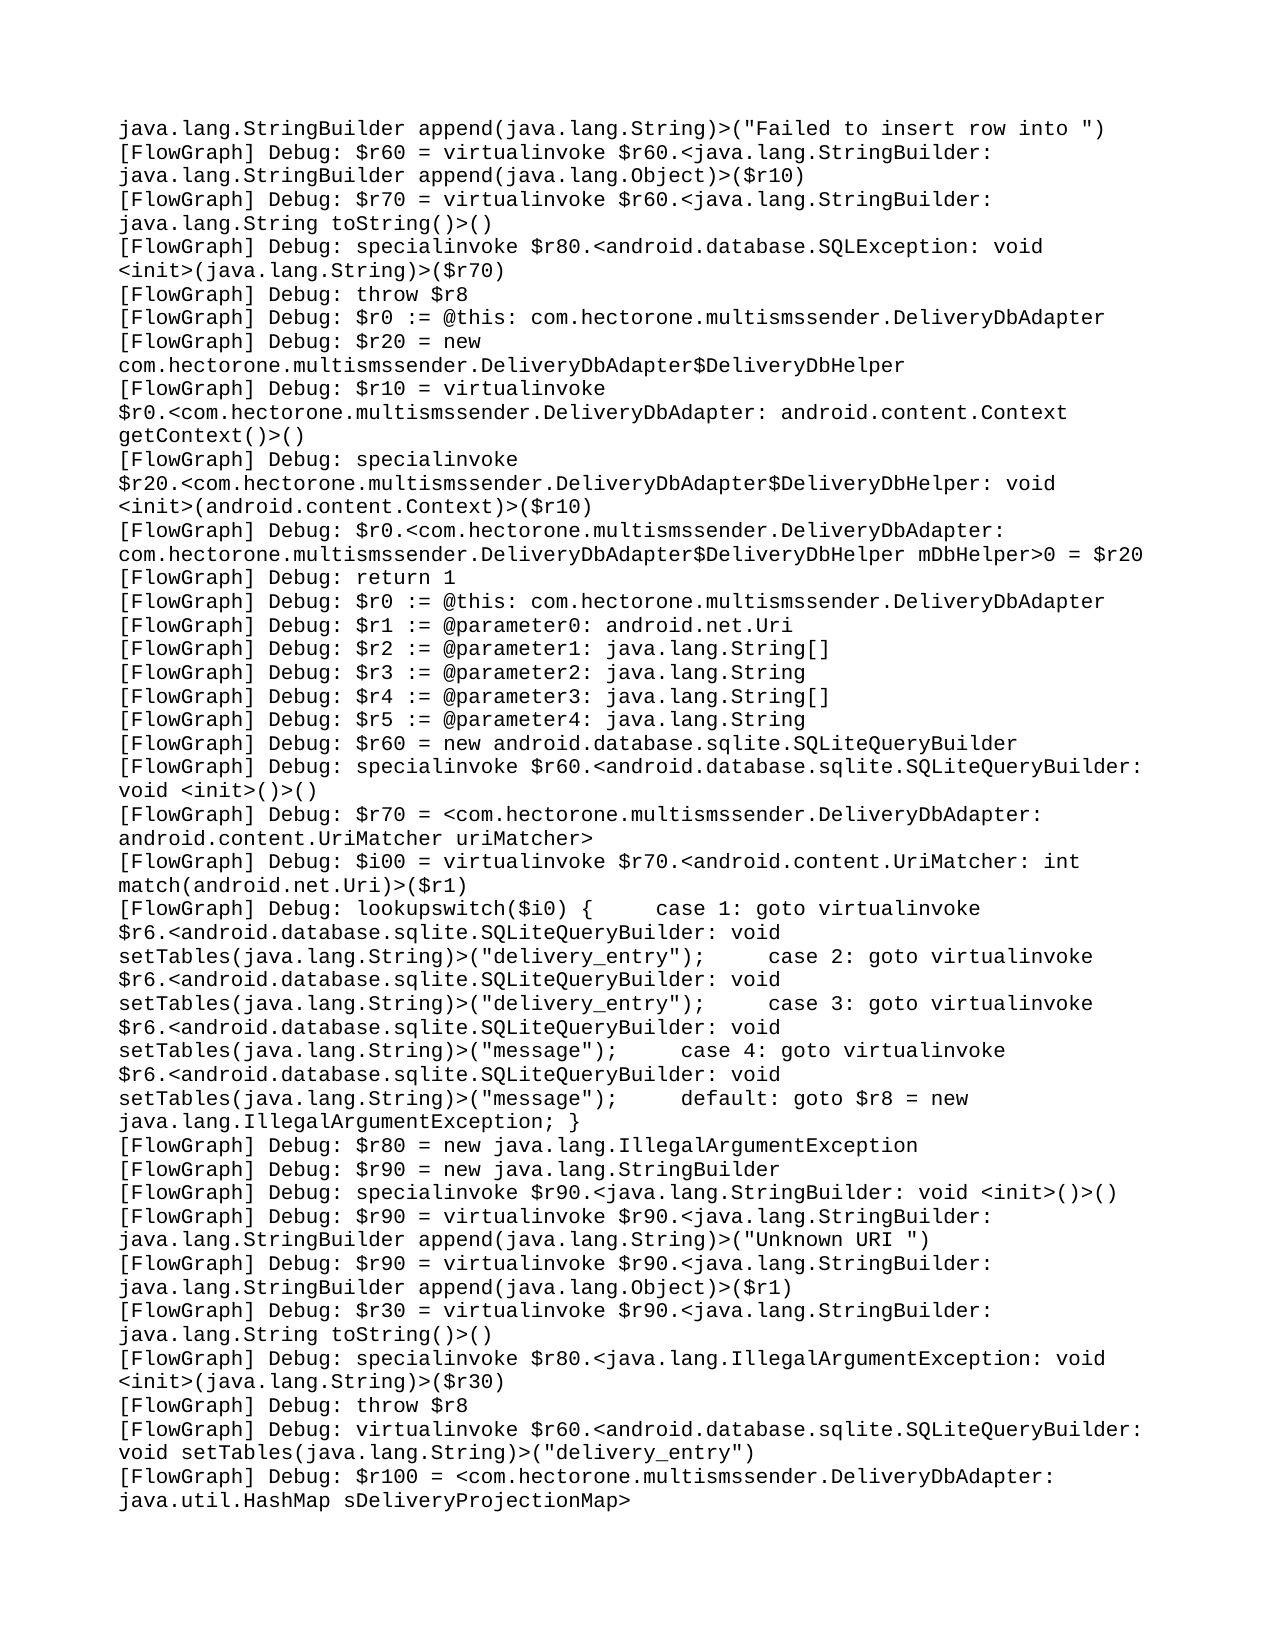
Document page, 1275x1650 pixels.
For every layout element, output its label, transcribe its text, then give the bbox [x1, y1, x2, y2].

text [FlowGraph] Debug: $r80 = new java.lang.IllegalArgumentException [118, 1135, 1157, 1158]
text [FlowGraph] Debug: $r5 := @parameter4: java.lang.String [118, 709, 1157, 733]
text [FlowGraph] Debug: $r4 := @parameter3: java.lang.String[] [118, 686, 1157, 709]
text [FlowGraph] Debug: $i00 = virtualinvoke $r70.<android.content.UriMatcher: int match(android.net.Uri)>($r1) [118, 851, 1157, 898]
text [FlowGraph] Debug: return 1 [118, 567, 1157, 591]
text [FlowGraph] Debug: $r20 = new com.hectorone.multismssender.DeliveryDbAdapter$DeliveryDbHelper [118, 331, 1157, 378]
text [FlowGraph] Debug: specialinvoke $r80.<android.database.SQLException: void <init>(java.lang.String)>($r70) [118, 236, 1157, 284]
text [FlowGraph] Debug: $r30 = virtualinvoke $r90.<java.lang.StringBuilder: java.lang.String toString()>() [118, 1300, 1157, 1348]
text [FlowGraph] Debug: $r90 = virtualinvoke $r90.<java.lang.StringBuilder: java.lang.StringBuilder append(java.lang.String)>("Unknown URI ") [118, 1206, 1157, 1253]
text [FlowGraph] Debug: $r0 := @this: com.hectorone.multismssender.DeliveryDbAdapter [118, 591, 1157, 615]
text [FlowGraph] Debug: virtualinvoke $r60.<android.database.sqlite.SQLiteQueryBuilder: void setTables(java.lang.String)>("delivery_entry") [118, 1419, 1157, 1466]
text [FlowGraph] Debug: throw $r8 [118, 284, 1157, 307]
text [FlowGraph] Debug: $r90 = virtualinvoke $r90.<java.lang.StringBuilder: java.lang.StringBuilder append(java.lang.Object)>($r1) [118, 1253, 1157, 1300]
text [FlowGraph] Debug: $r70 = virtualinvoke $r60.<java.lang.StringBuilder: java.lang.String toString()>() [118, 189, 1157, 236]
text java.lang.StringBuilder append(java.lang.String)>("Failed to insert row into ") [118, 118, 1157, 142]
text [FlowGraph] Debug: $r60 = virtualinvoke $r60.<java.lang.StringBuilder: java.lang.StringBuilder append(java.lang.Object)>($r10) [118, 142, 1157, 189]
text [FlowGraph] Debug: specialinvoke $r90.<java.lang.StringBuilder: void <init>()>() [118, 1182, 1157, 1206]
text [FlowGraph] Debug: $r60 = new android.database.sqlite.SQLiteQueryBuilder [118, 733, 1157, 757]
text [FlowGraph] Debug: $r3 := @parameter2: java.lang.String [118, 662, 1157, 686]
text [FlowGraph] Debug: throw $r8 [118, 1395, 1157, 1419]
text [FlowGraph] Debug: $r70 = <com.hectorone.multismssender.DeliveryDbAdapter: android.content.UriMatcher uriMatcher> [118, 804, 1157, 851]
text [FlowGraph] Debug: $r100 = <com.hectorone.multismssender.DeliveryDbAdapter: java.util.HashMap sDeliveryProjectionMap> [118, 1466, 1157, 1513]
text [FlowGraph] Debug: $r10 = virtualinvoke $r0.<com.hectorone.multismssender.DeliveryDbAdapter: android.content.Context getContext()>() [118, 378, 1157, 449]
text [FlowGraph] Debug: $r0 := @this: com.hectorone.multismssender.DeliveryDbAdapter [118, 307, 1157, 331]
text [FlowGraph] Debug: $r2 := @parameter1: java.lang.String[] [118, 638, 1157, 662]
text [FlowGraph] Debug: specialinvoke $r20.<com.hectorone.multismssender.DeliveryDbAdapter$DeliveryDbHelper: void <init>(android.content.Context)>($r10) [118, 449, 1157, 520]
text [FlowGraph] Debug: $r1 := @parameter0: android.net.Uri [118, 615, 1157, 638]
text [FlowGraph] Debug: lookupswitch($i0) { case 1: goto virtualinvoke $r6.<android.database.sqlite.SQLiteQueryBuilder: void setTables(java.lang.String)>("delivery_entry"); case 2: goto virtualinvoke $r6.<android.database.sqlite.SQLiteQueryBuilder: void setTables(java.lang.String)>("delivery_entry"); case 3: goto virtualinvoke $r6.<android.database.sqlite.SQLiteQueryBuilder: void setTables(java.lang.String)>("message"); case 4: goto virtualinvoke $r6.<android.database.sqlite.SQLiteQueryBuilder: void setTables(java.lang.String)>("message"); default: goto $r8 = new java.lang.IllegalArgumentException; } [118, 898, 1157, 1135]
text [FlowGraph] Debug: $r0.<com.hectorone.multismssender.DeliveryDbAdapter: com.hectorone.multismssender.DeliveryDbAdapter$DeliveryDbHelper mDbHelper>0 = $r20 [118, 520, 1157, 567]
text [FlowGraph] Debug: specialinvoke $r60.<android.database.sqlite.SQLiteQueryBuilder: void <init>()>() [118, 757, 1157, 804]
text [FlowGraph] Debug: $r90 = new java.lang.StringBuilder [118, 1158, 1157, 1182]
text [FlowGraph] Debug: specialinvoke $r80.<java.lang.IllegalArgumentException: void <init>(java.lang.String)>($r30) [118, 1348, 1157, 1395]
